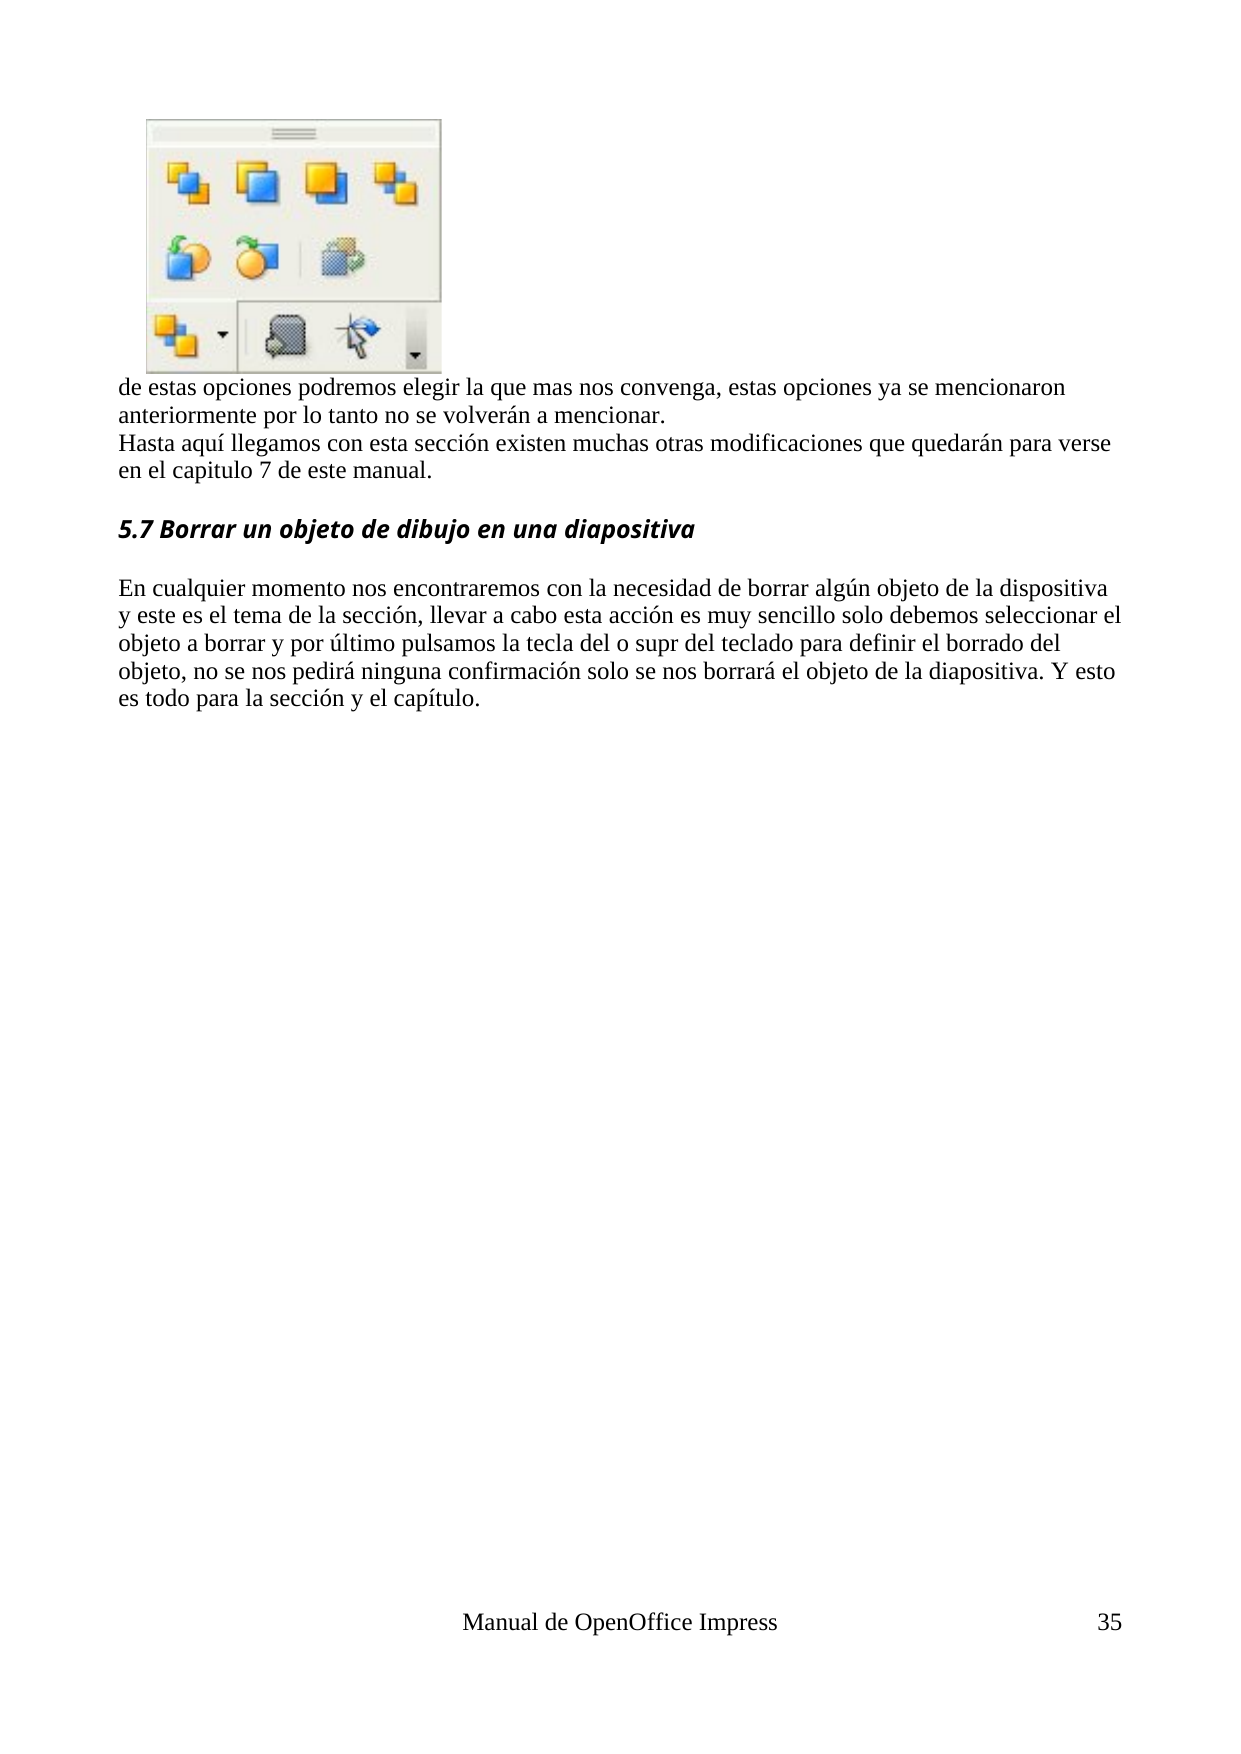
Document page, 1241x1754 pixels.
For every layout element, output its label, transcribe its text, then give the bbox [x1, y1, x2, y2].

text de estas opciones podremos elegir la que mas nos convenga, estas opciones ya se mencionaron anteriormente por lo tanto no se volverán a mencionar. [118, 118, 1122, 429]
picture [146, 119, 442, 374]
text 5.7 Borrar un objeto de dibujo en una diapositiva [118, 512, 1122, 546]
text Hasta aquí llegamos con esta sección existen muchas otras modificaciones que quedarán para verse en el capitulo 7 de este manual. [118, 429, 1122, 484]
text En cualquier momento nos encontraremos con la necesidad de borrar algún objeto de la dispositiva y este es el tema de la sección, llevar a cabo esta acción es muy sencillo solo debemos seleccionar el objeto a borrar y por último pulsamos la tecla del o supr del teclado para definir el borrado del objeto, no se nos pedirá ninguna confirmación solo se nos borrará el objeto de la diapositiva. Y esto es todo para la sección y el capítulo. [118, 574, 1122, 712]
